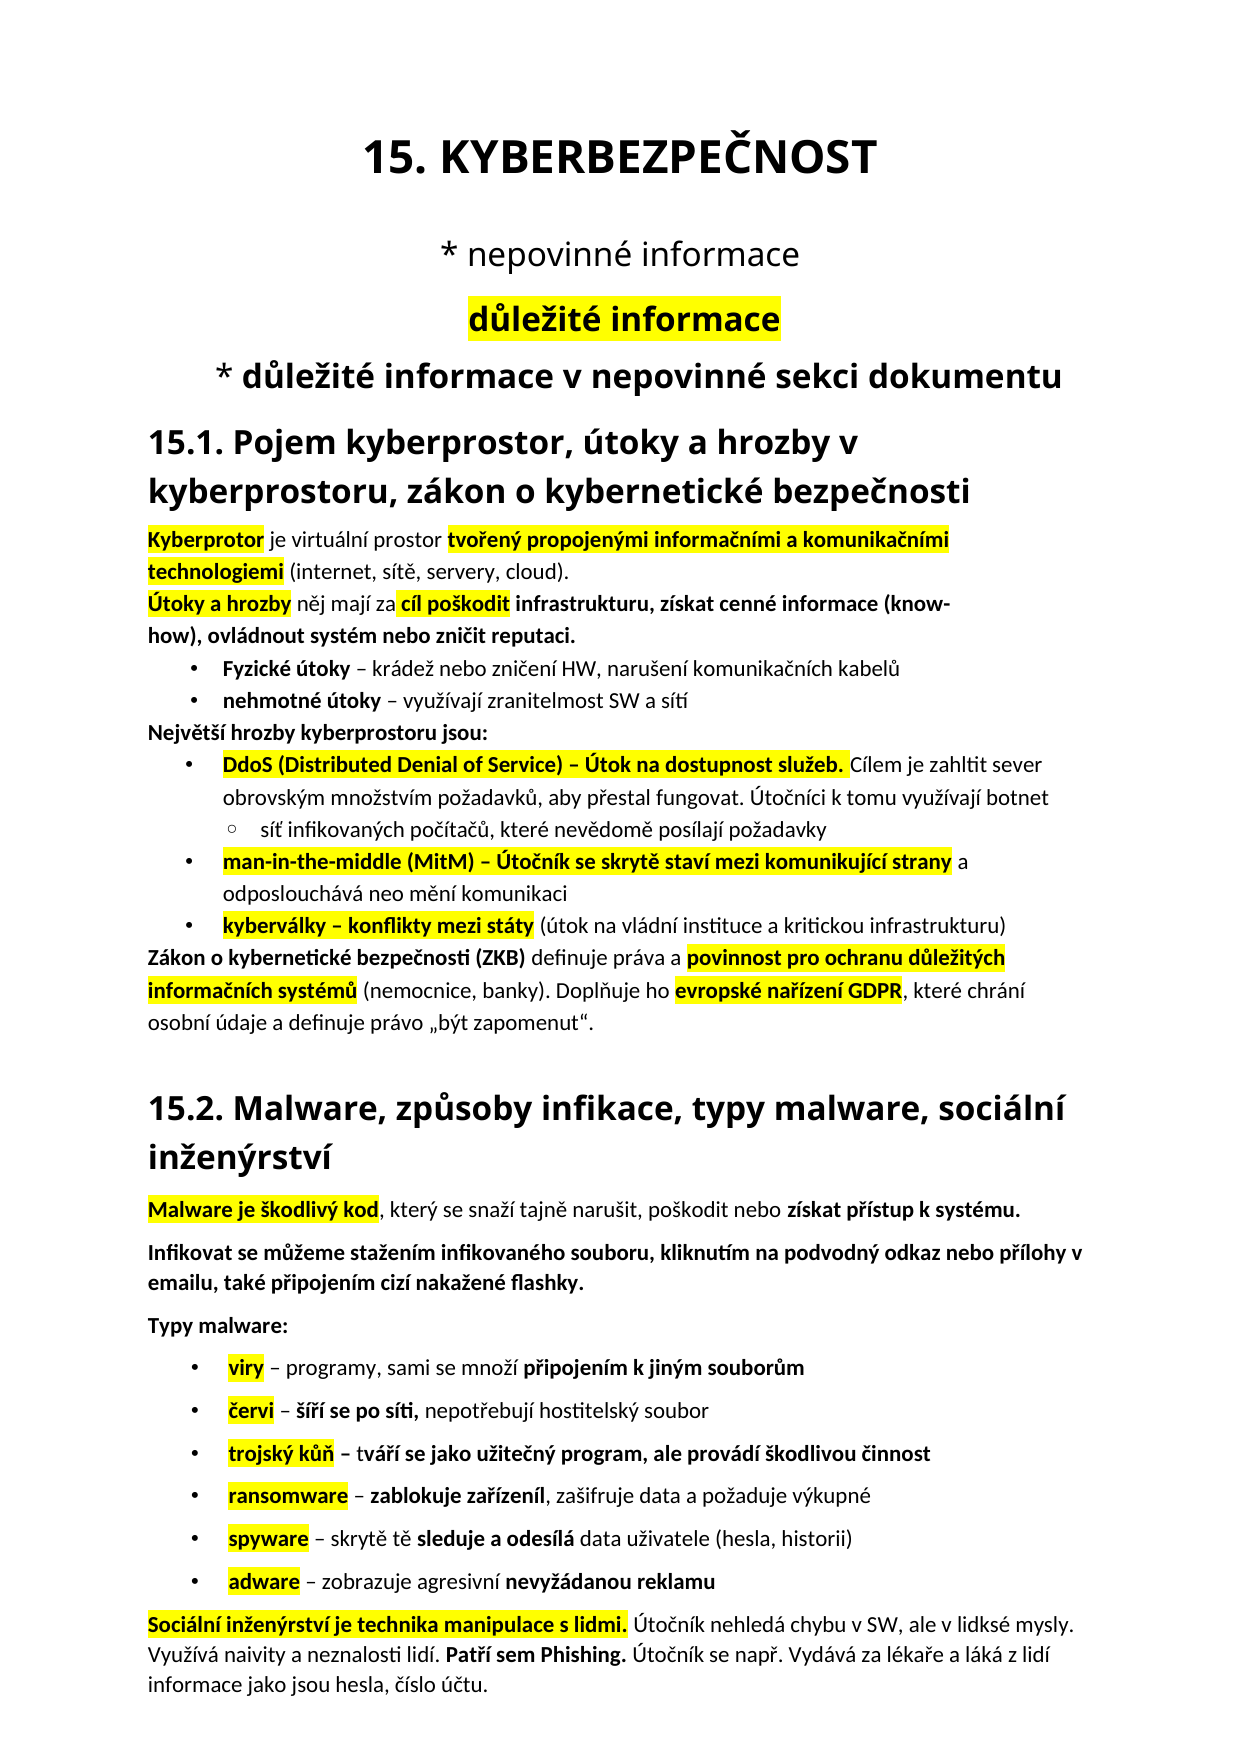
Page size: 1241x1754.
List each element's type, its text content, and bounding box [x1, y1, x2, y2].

subtitle důležité informace [148, 296, 1093, 341]
list ransomware – zablokuje zařízeníl, zašifruje data a požaduje výkupné [191, 1482, 1093, 1510]
list trojský kůň – tváří se jako užitečný program, ale provádí škodlivou činnost [191, 1439, 1093, 1467]
list adware – zobrazuje agresivní nevyžádanou reklamu [191, 1567, 1093, 1595]
subtitle 15.1. Pojem kyberprostor, útoky a hrozby v kyberprostoru, zákon o kybernetické bezpečnosti [148, 419, 1093, 513]
list spyware – skrytě tě sleduje a odesílá data uživatele (hesla, historii) [191, 1524, 1093, 1552]
text Zákon o kybernetické bezpečnosti (ZKB) definuje práva a povinnost pro ochranu důležitých informačních systémů (nemocnice, banky). Doplňuje ho evropské nařízení GDPR, které chrání osobní údaje a definuje právo „být zapomenut“. [148, 943, 1093, 1036]
list kyberválky – konflikty mezi státy (útok na vládní instituce a kritickou infrastrukturu) [185, 911, 1093, 939]
text * důležité informace v nepovinné sekci dokumentu [185, 353, 1093, 399]
text Sociální inženýrství je technika manipulace s lidmi. Útočník nehledá chybu v SW, ale v lidksé mysly. Využívá naivity a neznalosti lidí. Patří sem Phishing. Útočník se např. Vydává za lékaře a láká z lidí informace jako jsou hesla, číslo účtu. [148, 1610, 1093, 1698]
subtitle * nepovinné informace [148, 230, 1093, 276]
subtitle 15.2. Malware, způsoby infikace, typy malware, sociální inženýrství [148, 1085, 1093, 1179]
list červi – šíří se po síti, nepotřebují hostitelský soubor [191, 1396, 1093, 1424]
text Útoky a hrozby něj mají za cíl poškodit infrastrukturu, získat cenné informace (know-how), ovládnout systém nebo zničit reputaci. [148, 589, 994, 650]
list man-in-the-middle (MitM) – Útočník se skrytě staví mezi komunikující strany a odposlouchává neo mění komunikaci [185, 847, 1093, 907]
list síť infikovaných počítačů, které nevědomě posílají požadavky [223, 815, 1093, 843]
text Kyberprotor je virtuální prostor tvořený propojenými informačními a komunikačními technologiemi (internet, sítě, servery, cloud). [148, 525, 994, 585]
text Infikovat se můžeme stažením infikovaného souboru, kliknutím na podvodný odkaz nebo přílohy v emailu, také připojením cizí nakažené flashky. [148, 1238, 1093, 1296]
list Fyzické útoky – krádež nebo zničení HW, narušení komunikačních kabelů [190, 654, 1093, 682]
list viry – programy, sami se množí připojením k jiným souborům [191, 1353, 1093, 1382]
subtitle 15. KYberbezpečnost [148, 124, 1093, 187]
list DdoS (Distributed Denial of Service) – Útok na dostupnost služeb. Cílem je zahltit sever obrovským množstvím požadavků, aby přestal fungovat. Útočníci k tomu využívají botnet [185, 750, 1093, 811]
text Největší hrozby kyberprostoru jsou: [148, 718, 1093, 746]
text Malware je škodlivý kod, který se snaží tajně narušit, poškodit nebo získat přístup k systému. [148, 1195, 1093, 1223]
text Typy malware: [148, 1311, 1093, 1339]
list nehmotné útoky – využívají zranitelmost SW a sítí [190, 686, 1093, 714]
